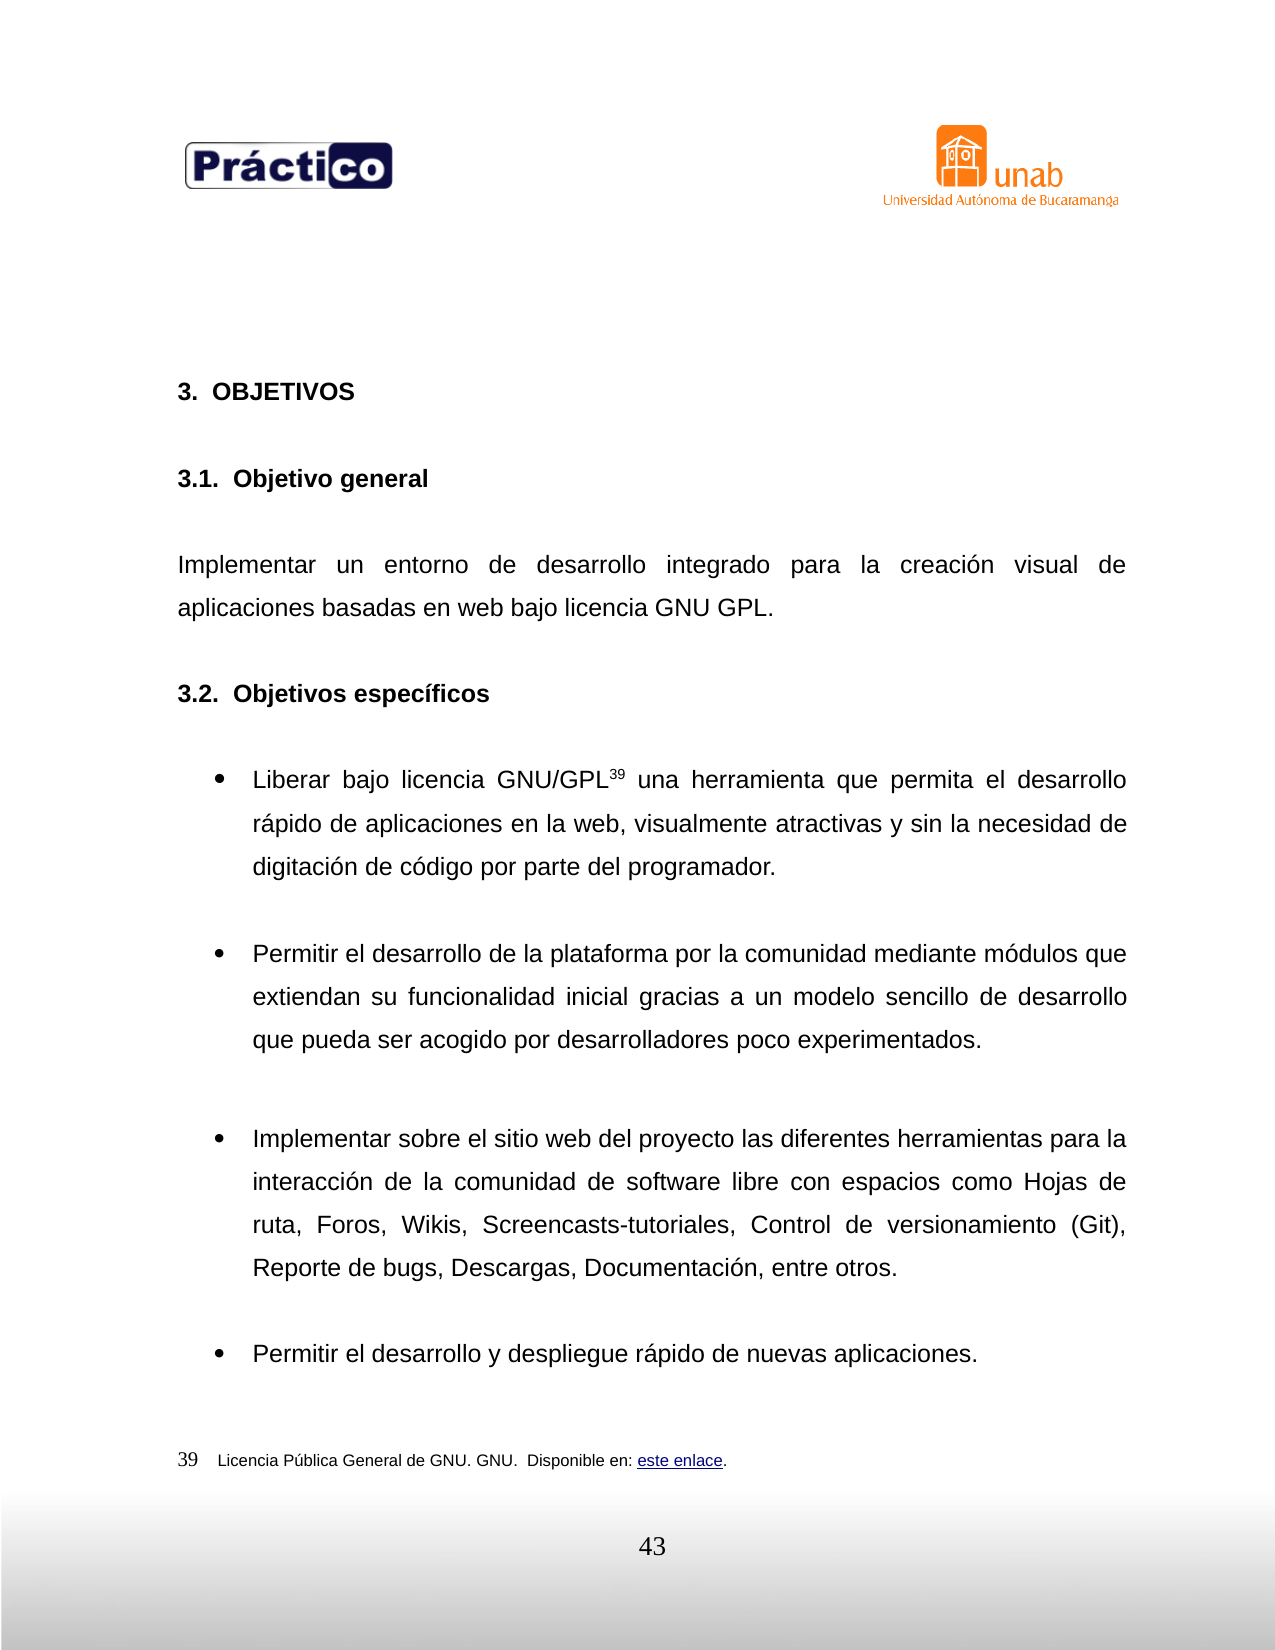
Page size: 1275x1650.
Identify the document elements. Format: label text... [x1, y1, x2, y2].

text Implementar un entorno de desarrollo integrado para la creación visual de aplicaciones basadas en web bajo licencia GNU GPL. [177, 550, 1127, 622]
list Liberar bajo licencia GNU/GPL una herramienta que permita el desarrollo rápido de aplicaciones en la web, visualmente atractivas y sin la necesidad de digitación de código por parte del programador. [215, 766, 1127, 881]
list Licencia Pública General de GNU. GNU. Disponible en: este enlace. [177, 1447, 1127, 1471]
picture [1, 1472, 1275, 1650]
list Permitir el desarrollo de la plataforma por la comunidad mediante módulos que extiendan su funcionalidad inicial gracias a un modelo sencillo de desarrollo que pueda ser acogido por desarrolladores poco experimentados. [215, 939, 1127, 1054]
list Implementar sobre el sitio web del proyecto las diferentes herramientas para la interacción de la comunidad de software libre con espacios como Hojas de ruta, Foros, Wikis, Screencasts-tutoriales, Control de versionamiento (Git), Reporte de bugs, Descargas, Documentación, entre otros. [215, 1124, 1127, 1282]
text 3.1. Objetivo general [177, 464, 1127, 492]
picture [883, 125, 1119, 207]
text 3. OBJETIVOS [177, 377, 1127, 406]
text 3.2. Objetivos específicos [177, 679, 1127, 708]
list Permitir el desarrollo y despliegue rápido de nuevas aplicaciones. [215, 1339, 1127, 1368]
picture [182, 140, 395, 191]
